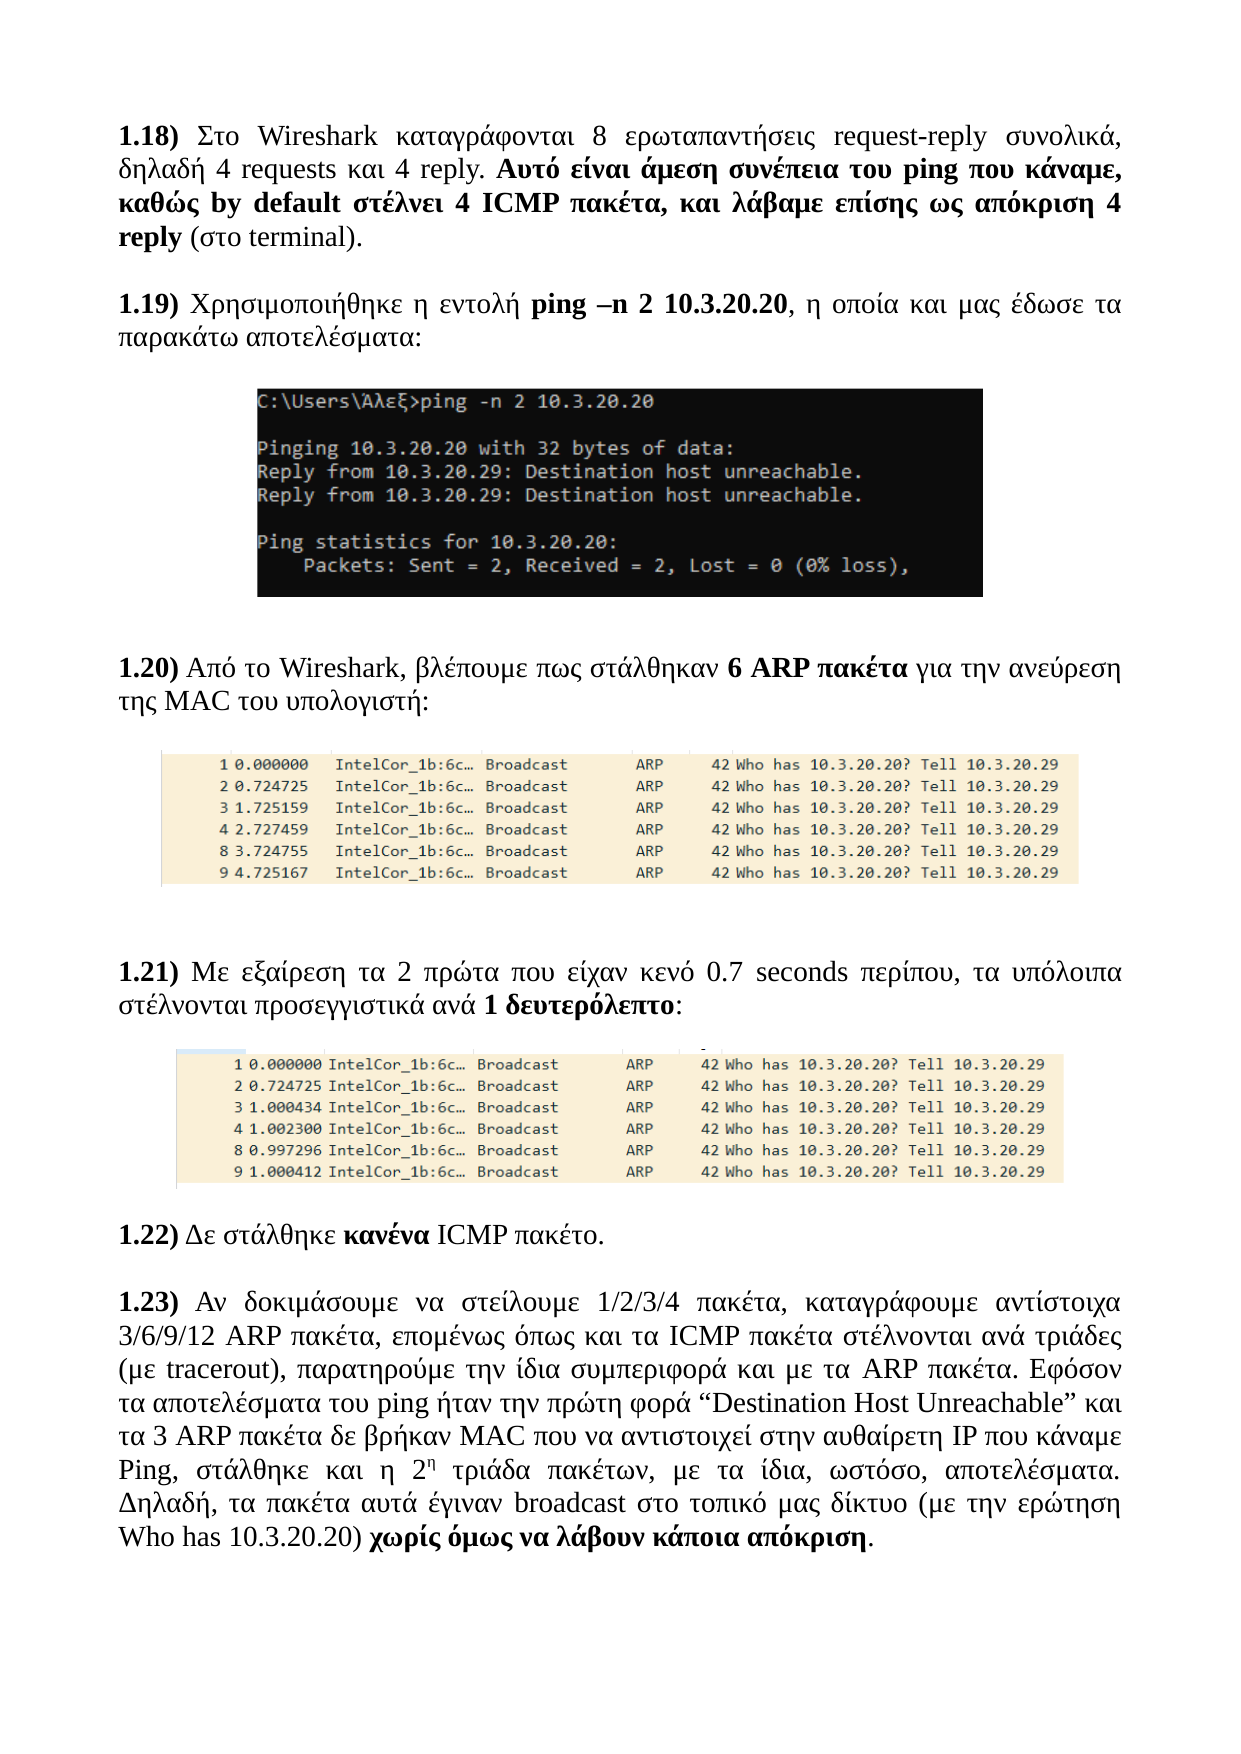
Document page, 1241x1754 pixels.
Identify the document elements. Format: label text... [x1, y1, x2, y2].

text 1.18) Στο Wireshark καταγράφονται 8 ερωταπαντήσεις request-reply συνολικά, δηλαδή 4 requests και 4 reply. Αυτό είναι άμεση συνέπεια του ping που κάναμε, καθώς by default στέλνει 4 ICMP πακέτα, και λάβαμε επίσης ως απόκριση 4 reply (στο terminal). [118, 118, 1122, 252]
text 1.22) Δε στάλθηκε κανένα ICMP πακέτο. [118, 1217, 1122, 1251]
picture [257, 386, 983, 597]
text 1.23) Αν δοκιμάσουμε να στείλουμε 1/2/3/4 πακέτα, καταγράφουμε αντίστοιχα 3/6/9/12 ARP πακέτα, επομένως όπως και τα ICMP πακέτα στέλνονται ανά τριάδες (με tracerout), παρατηρούμε την ίδια συμπεριφορά και με τα ARP πακέτα. Εφόσον τα αποτελέσματα του ping ήταν την πρώτη φορά “Destination Host Unreachable” και τα 3 ARP πακέτα δε βρήκαν MAC που να αντιστοιχεί στην αυθαίρετη IP που κάναμε Ping, στάλθηκε και η 2η τριάδα πακέτων, με τα ίδια, ωστόσο, αποτελέσματα. Δηλαδή, τα πακέτα αυτά έγιναν broadcast στο τοπικό μας δίκτυο (με την ερώτηση Who has 10.3.20.20) χωρίς όμως να λάβουν κάποια απόκριση. [118, 1284, 1122, 1552]
picture [161, 750, 1079, 887]
text 1.21) Με εξαίρεση τα 2 πρώτα που είχαν κενό 0.7 seconds περίπου, τα υπόλοιπα στέλνονται προσεγγιστικά ανά 1 δευτερόλεπτο: [118, 954, 1122, 1021]
text 1.20) Από το Wireshark, βλέπουμε πως στάλθηκαν 6 ARP πακέτα για την ανεύρεση της MAC του υπολογιστή: [118, 650, 1122, 717]
text 1.19) Χρησιμοποιήθηκε η εντολή ping –n 2 10.3.20.20, η οποία και μας έδωσε τα παρακάτω αποτελέσματα: [118, 286, 1122, 353]
picture [176, 1049, 1064, 1189]
